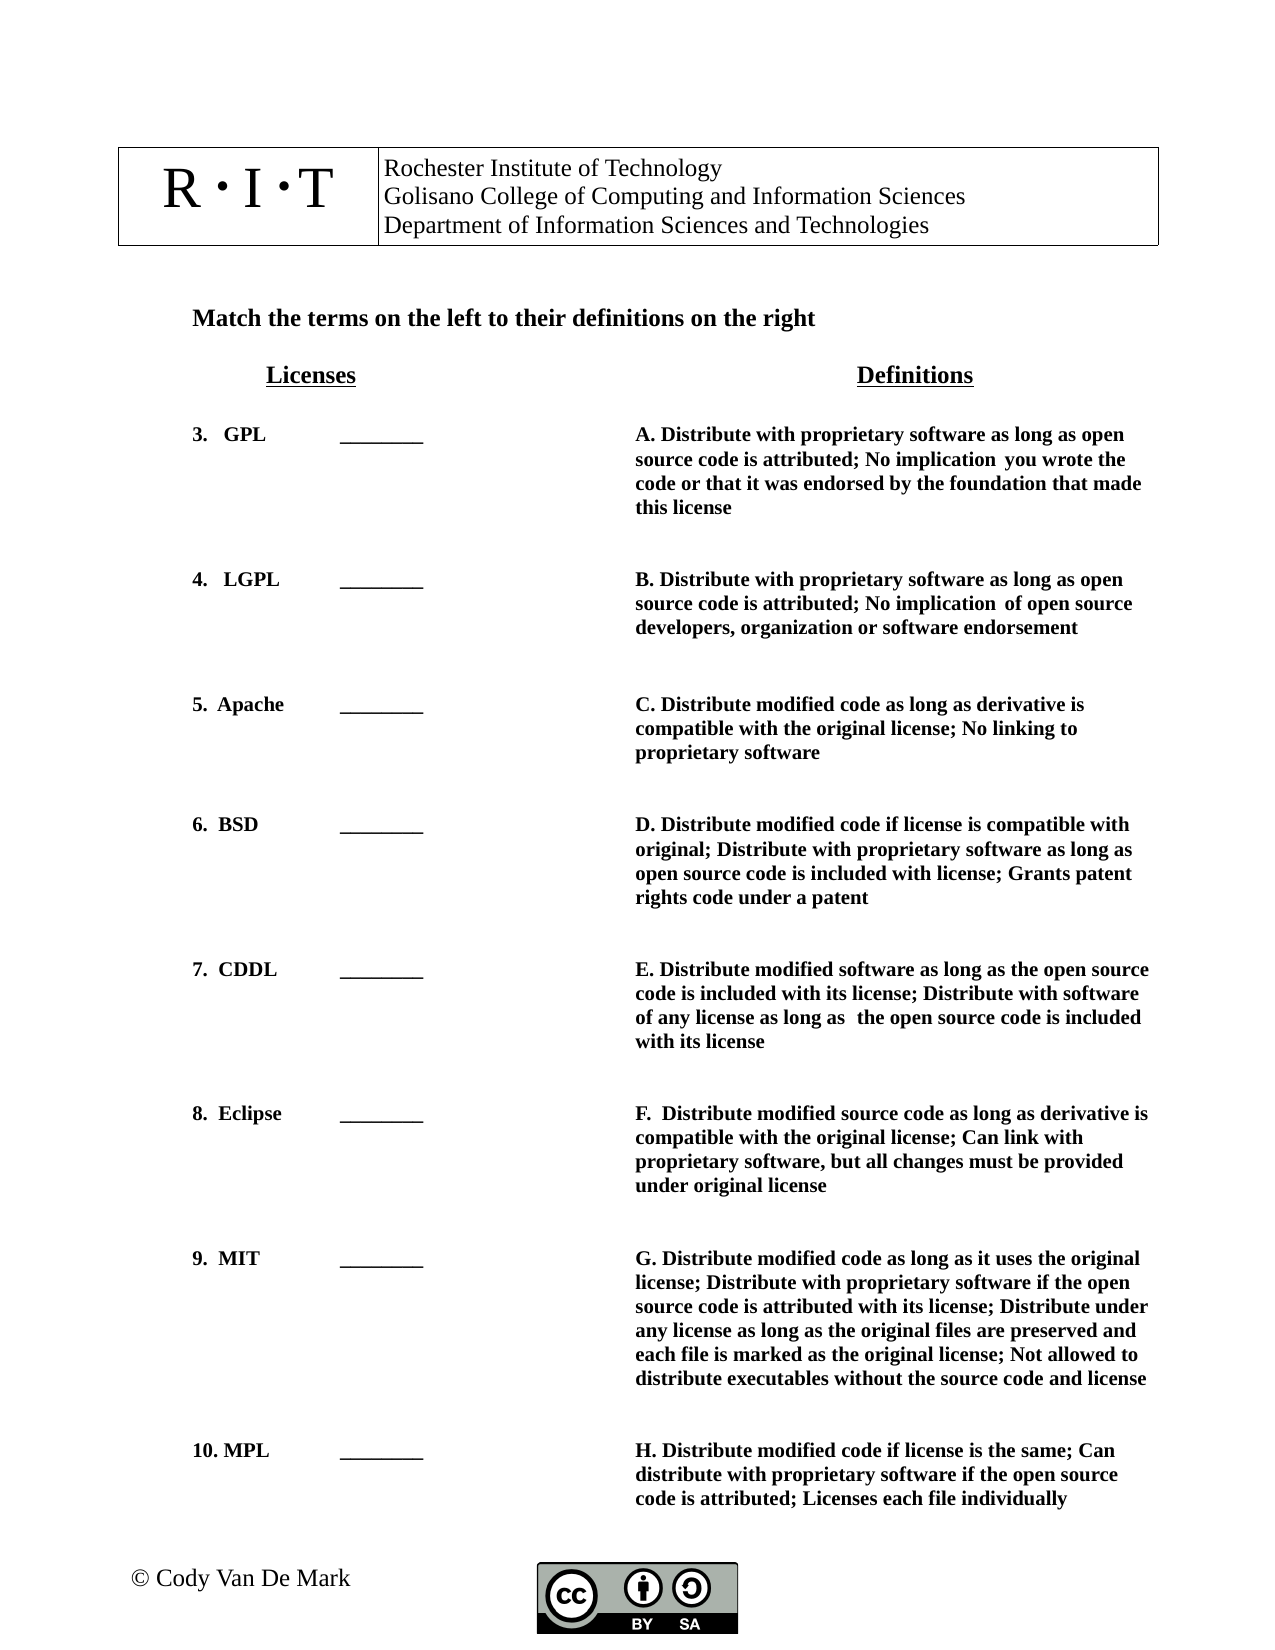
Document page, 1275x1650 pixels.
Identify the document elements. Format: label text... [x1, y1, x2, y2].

text Match the terms on the left to their definitions on the right Licenses Definitions 3. GPL ________ A. Distribute with proprietary software as long as open source code is attributed; No implication you wrote the code or that it was endorsed by the foundation that made this license 4. LGPL ________ B. Distribute with proprietary software as long as open source code is attributed; No implication of open source developers, organization or software endorsement [118, 303, 1157, 668]
picture [536, 1562, 739, 1634]
text 7. CDDL ________ E. Distribute modified software as long as the open source code is included with its license; Distribute with software of any license as long as the open source code is included with its license 8. Eclipse ________ F. Distribute modified source code as long as derivative is compatible with the original license; Can link with proprietary software, but all changes must be provided under original license 9. MIT ________ G. Distribute modified code as long as it uses the original license; Distribute with proprietary software if the open source code is attributed with its license; Distribute under any license as long as the original files are preserved and each file is marked as the original license; Not allowed to distribute executables without the source code and license [118, 933, 1157, 1390]
text 5. Apache ________ C. Distribute modified code as long as derivative is compatible with the original license; No linking to proprietary software [118, 668, 1157, 812]
text 6. BSD ________ D. Distribute modified code if license is compatible with original; Distribute with proprietary software as long as open source code is included with license; Grants patent rights code under a patent [118, 812, 1157, 933]
text 10. MPL ________ H. Distribute modified code if license is the same; Can distribute with proprietary software if the open source code is attributed; Licenses each file individually [118, 1390, 1157, 1510]
